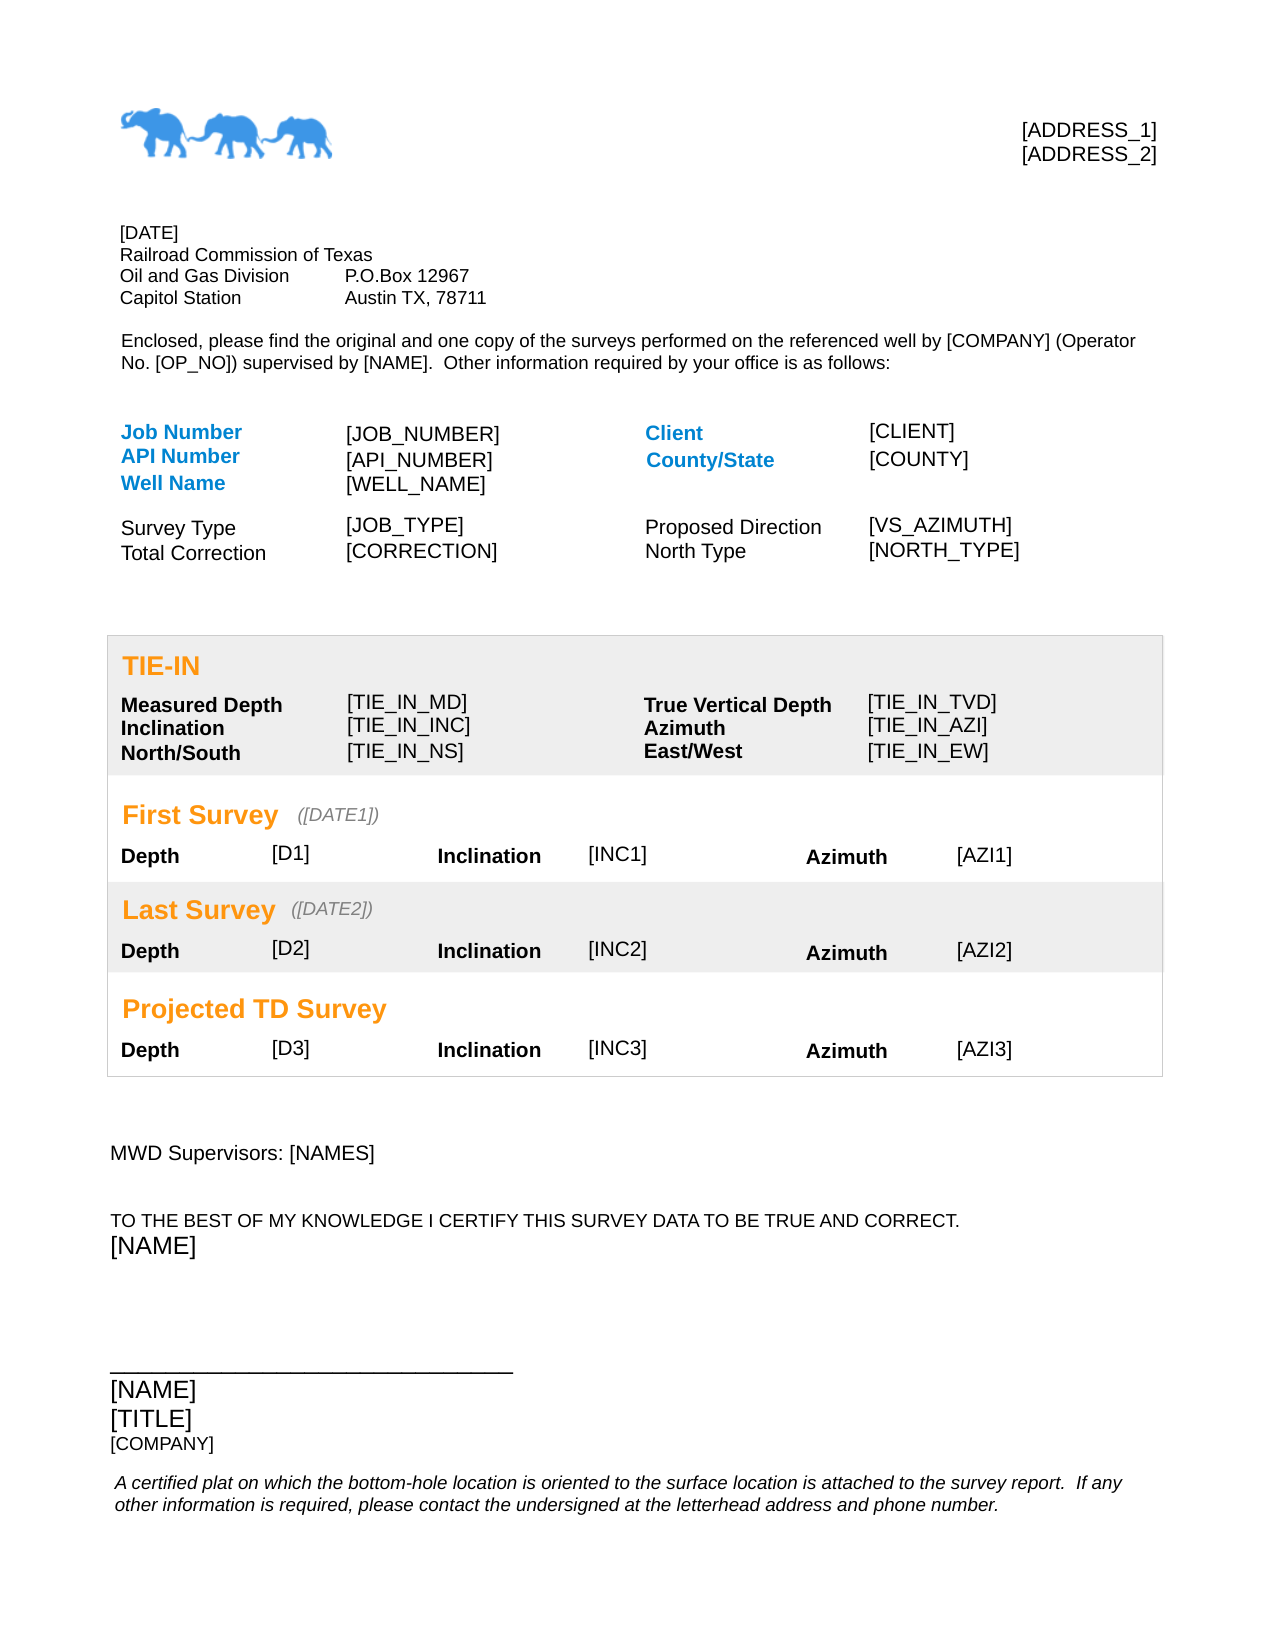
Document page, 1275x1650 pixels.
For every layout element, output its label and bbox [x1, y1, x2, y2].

picture [120, 108, 333, 159]
